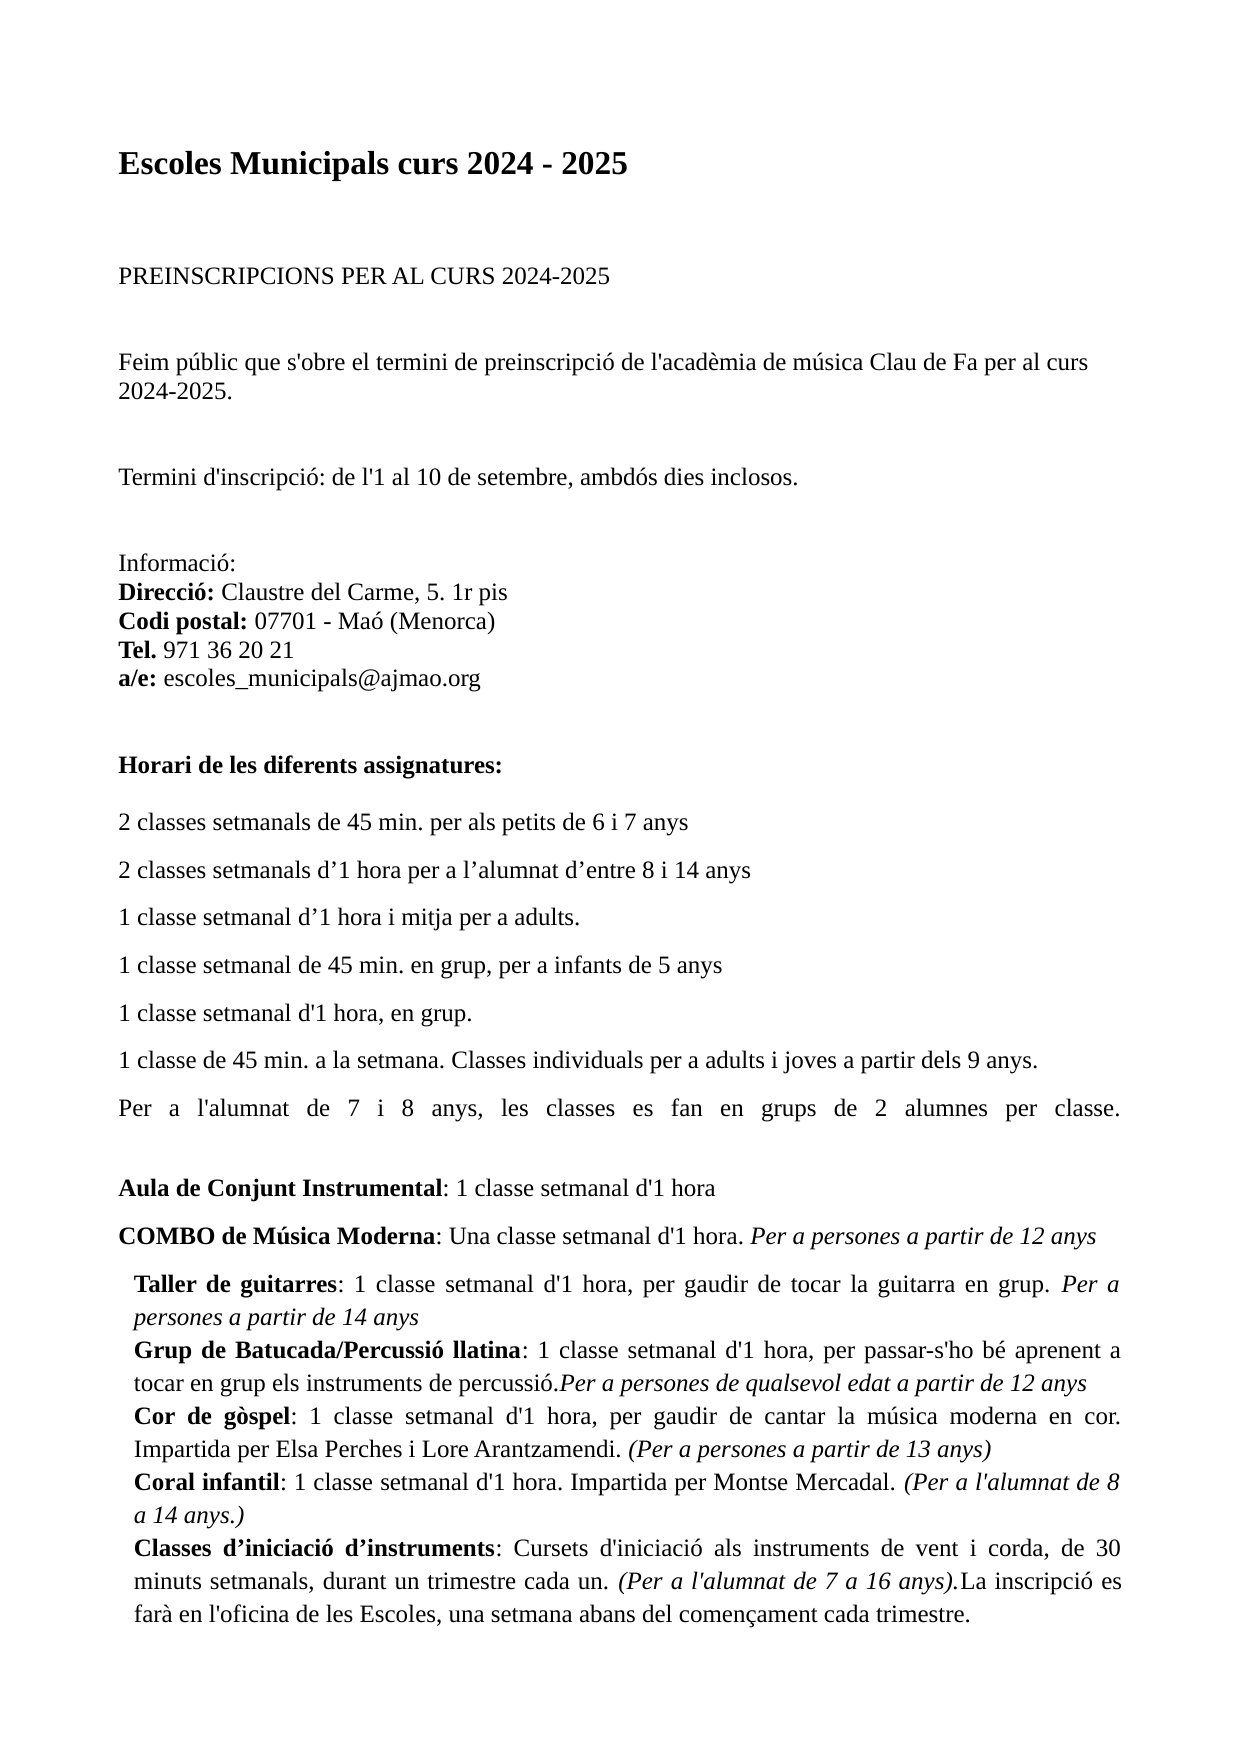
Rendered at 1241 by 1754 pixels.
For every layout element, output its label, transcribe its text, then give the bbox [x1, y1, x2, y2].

text a/e: escoles_municipals@ajmao.org [118, 663, 1122, 692]
text Tel. 971 36 20 21 [118, 635, 1122, 663]
text 2 classes setmanals d’1 hora per a l’alumnat d’entre 8 i 14 anys [118, 855, 1122, 884]
text 1 classe setmanal d'1 hora, en grup. [118, 998, 1122, 1026]
text Per a l'alumnat de 7 i 8 anys, les classes es fan en grups de 2 alumnes per classe. [118, 1093, 1122, 1155]
list Coral infantil: 1 classe setmanal d'1 hora. Impartida per Montse Mercadal. (Per a l'alumnat de 8 a 14 anys.) [118, 1467, 1122, 1529]
text 1 classe setmanal de 45 min. en grup, per a infants de 5 anys [118, 950, 1122, 979]
text Codi postal: 07701 - Maó (Menorca) [118, 606, 1122, 635]
text 1 classe de 45 min. a la setmana. Classes individuals per a adults i joves a partir dels 9 anys. [118, 1045, 1122, 1074]
text Informació: [118, 548, 1122, 577]
text 1 classe setmanal d’1 hora i mitja per a adults. [118, 902, 1122, 931]
text 2 classes setmanals de 45 min. per als petits de 6 i 7 anys [118, 807, 1122, 836]
list Classes d’iniciació d’instruments: Cursets d'iniciació als instruments de vent i corda, de 30 minuts setmanals, durant un trimestre cada un. (Per a l'alumnat de 7 a 16 anys).La inscripció es farà en l'oficina de les Escoles, una setmana abans del començament cada trimestre. [118, 1533, 1122, 1628]
text PREINSCRIPCIONS PER AL CURS 2024-2025 [118, 261, 1122, 290]
subtitle Escoles Municipals curs 2024 - 2025 [118, 143, 1122, 181]
text Termini d'inscripció: de l'1 al 10 de setembre, ambdós dies inclosos. [118, 462, 1122, 491]
text Direcció: Claustre del Carme, 5. 1r pis [118, 577, 1122, 606]
text Aula de Conjunt Instrumental: 1 classe setmanal d'1 hora [118, 1173, 1122, 1202]
list Taller de guitarres: 1 classe setmanal d'1 hora, per gaudir de tocar la guitarra en grup. Per a persones a partir de 14 anys [118, 1269, 1122, 1331]
text Horari de les diferents assignatures: [118, 750, 1122, 778]
text Feim públic que s'obre el termini de preinscripció de l'acadèmia de música Clau de Fa per al curs 2024-2025. [118, 347, 1122, 405]
list Grup de Batucada/Percussió llatina: 1 classe setmanal d'1 hora, per passar-s'ho bé aprenent a tocar en grup els instruments de percussió.Per a persones de qualsevol edat a partir de 12 anys [118, 1335, 1122, 1397]
text COMBO de Música Moderna: Una classe setmanal d'1 hora. Per a persones a partir de 12 anys [118, 1221, 1122, 1250]
list Cor de gòspel: 1 classe setmanal d'1 hora, per gaudir de cantar la música moderna en cor. Impartida per Elsa Perches i Lore Arantzamendi. (Per a persones a partir de 13 anys) [118, 1401, 1122, 1463]
